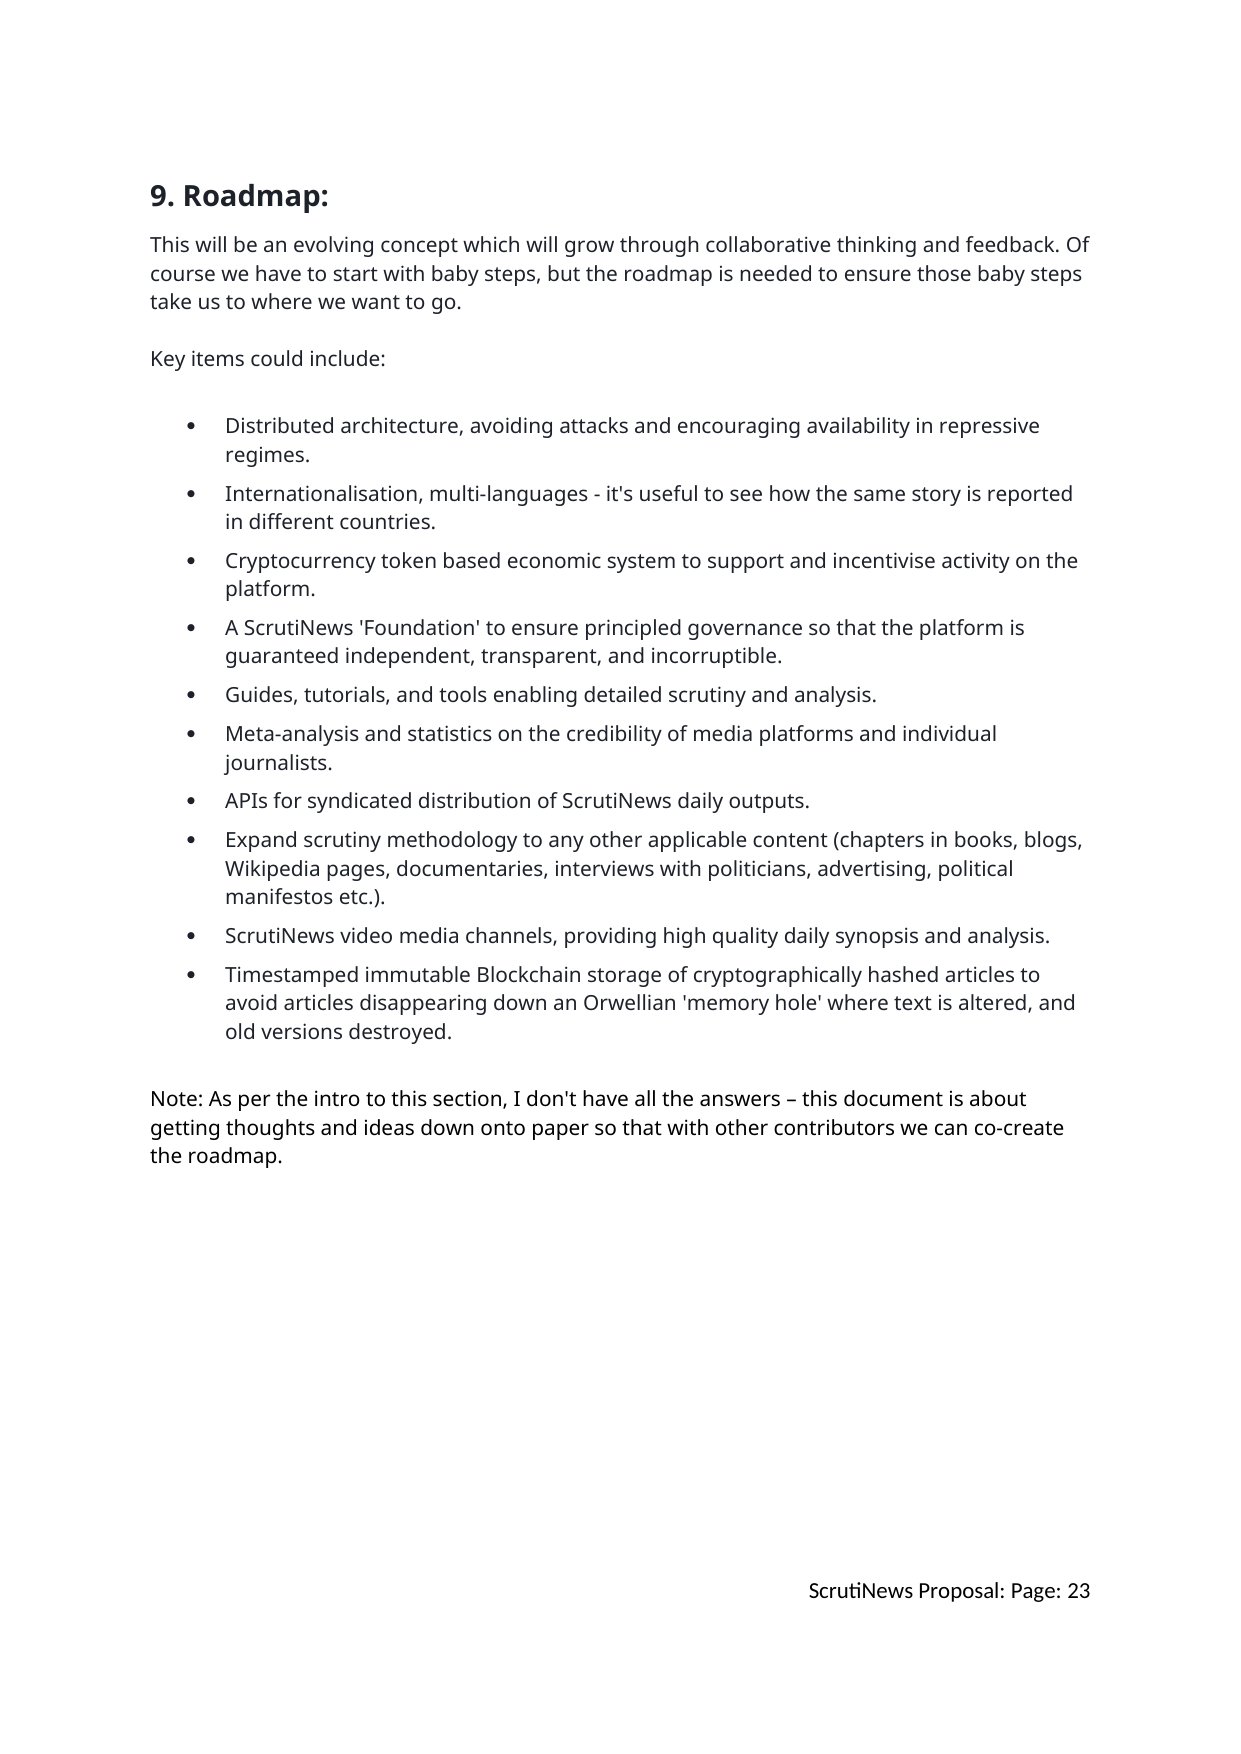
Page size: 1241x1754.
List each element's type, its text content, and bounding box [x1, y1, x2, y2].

list APIs for syndicated distribution of ScrutiNews daily outputs. [187, 787, 1090, 815]
text Note: As per the intro to this section, I don't have all the answers – this document is about getting thoughts and ideas down onto paper so that with other contributors we can co-create the roadmap. [150, 1084, 1090, 1169]
list Cryptocurrency token based economic system to support and incentivise activity on the platform. [187, 546, 1090, 603]
text Key items could include: [150, 344, 1090, 372]
subtitle 9. Roadmap: [150, 175, 1090, 215]
list Guides, tutorials, and tools enabling detailed scrutiny and analysis. [187, 681, 1090, 709]
list Timestamped immutable Blockchain storage of cryptographically hashed articles to avoid articles disappearing down an Orwellian 'memory hole' where text is altered, and old versions destroyed. [187, 960, 1090, 1045]
list Expand scrutiny methodology to any other applicable content (chapters in books, blogs, Wikipedia pages, documentaries, interviews with politicians, advertising, political manifestos etc.). [187, 826, 1090, 911]
text This will be an evolving concept which will grow through collaborative thinking and feedback. Of course we have to start with baby steps, but the roadmap is needed to ensure those baby steps take us to where we want to go. [150, 230, 1090, 316]
list A ScrutiNews 'Foundation' to ensure principled governance so that the platform is guaranteed independent, transparent, and incorruptible. [187, 613, 1090, 670]
list Internationalisation, multi-languages - it's useful to see how the same story is reported in different countries. [187, 479, 1090, 536]
list Distributed architecture, avoiding attacks and encouraging availability in repressive regimes. [187, 411, 1090, 468]
list ScrutiNews video media channels, providing high quality daily synopsis and analysis. [187, 921, 1090, 950]
list Meta-analysis and statistics on the credibility of media platforms and individual journalists. [187, 719, 1090, 776]
